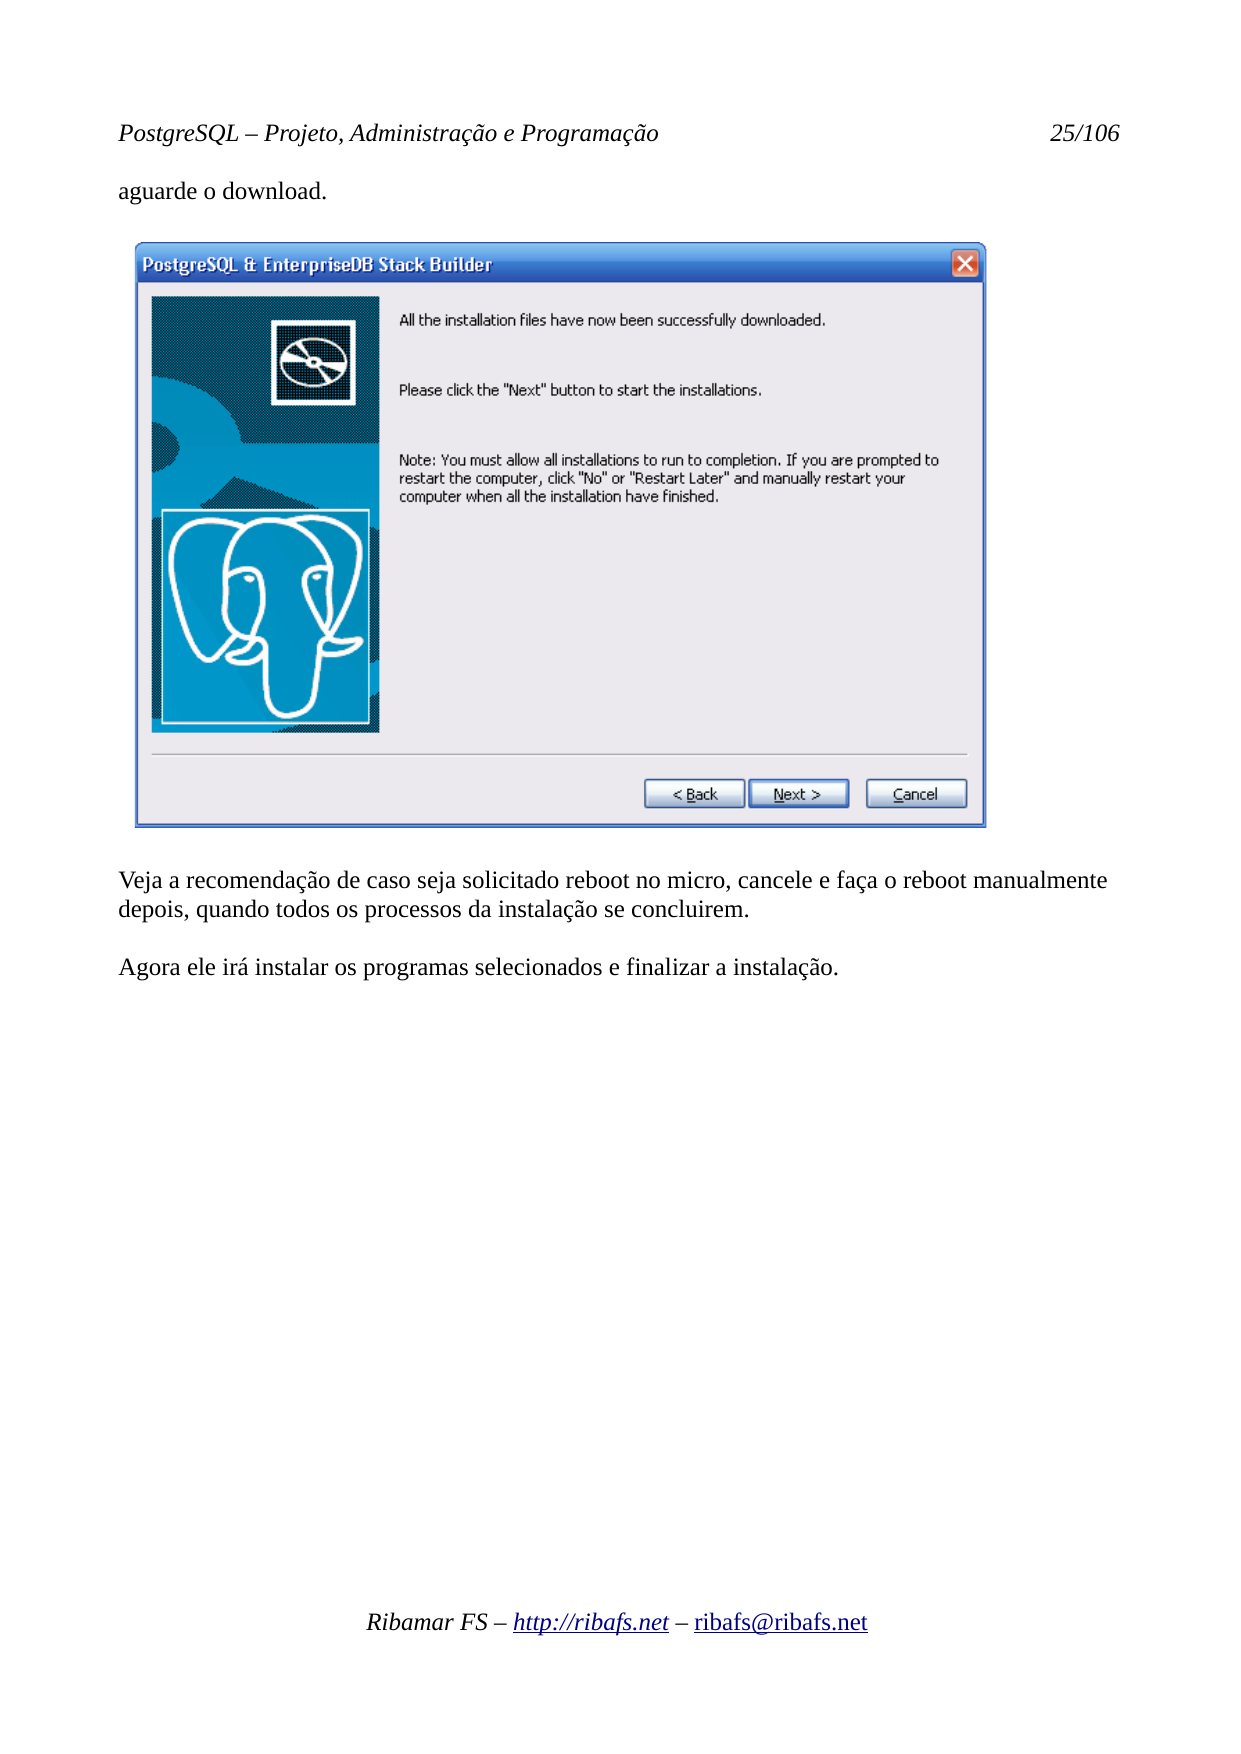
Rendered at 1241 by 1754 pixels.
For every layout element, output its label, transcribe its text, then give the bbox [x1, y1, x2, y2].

text Agora ele irá instalar os programas selecionados e finalizar a instalação. [118, 952, 1122, 981]
picture [134, 242, 987, 828]
text Veja a recomendação de caso seja solicitado reboot no micro, cancele e faça o reboot manualmente depois, quando todos os processos da instalação se concluirem. [118, 866, 1122, 923]
text aguarde o download. [118, 176, 1122, 205]
